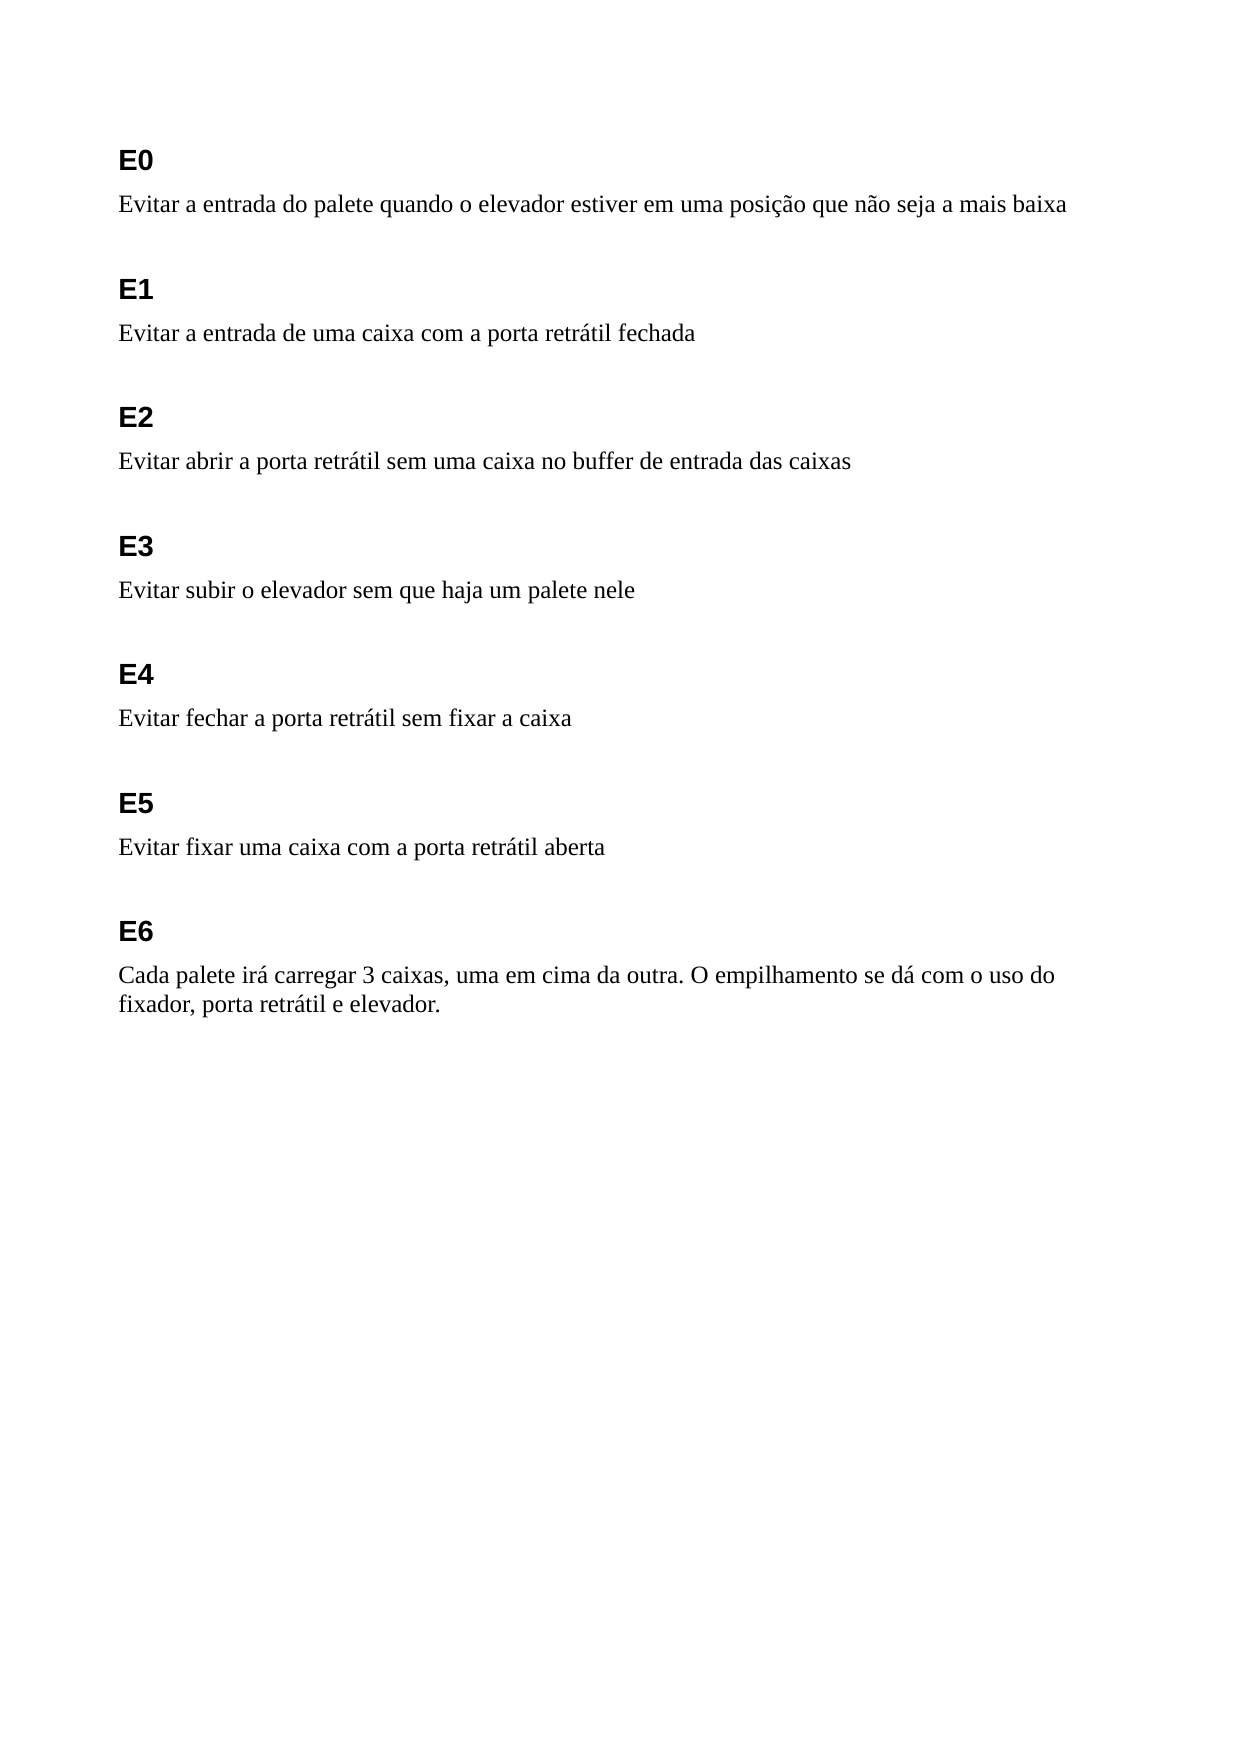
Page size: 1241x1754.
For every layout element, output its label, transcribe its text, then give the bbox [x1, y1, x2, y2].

subtitle E0 [118, 143, 1122, 177]
text Evitar fechar a porta retrátil sem fixar a caixa [118, 703, 1122, 732]
text Evitar a entrada do palete quando o elevador estiver em uma posição que não seja a mais baixa [118, 189, 1122, 218]
subtitle E2 [118, 400, 1122, 434]
text Evitar subir o elevador sem que haja um palete nele [118, 575, 1122, 603]
subtitle E3 [118, 529, 1122, 562]
text Evitar a entrada de uma caixa com a porta retrátil fechada [118, 318, 1122, 346]
text Evitar abrir a porta retrátil sem uma caixa no buffer de entrada das caixas [118, 446, 1122, 475]
subtitle E6 [118, 914, 1122, 948]
subtitle E1 [118, 272, 1122, 305]
subtitle E5 [118, 786, 1122, 819]
subtitle E4 [118, 657, 1122, 691]
text Evitar fixar uma caixa com a porta retrátil aberta [118, 832, 1122, 861]
text Cada palete irá carregar 3 caixas, uma em cima da outra. O empilhamento se dá com o uso do fixador, porta retrátil e elevador. [118, 960, 1122, 1018]
